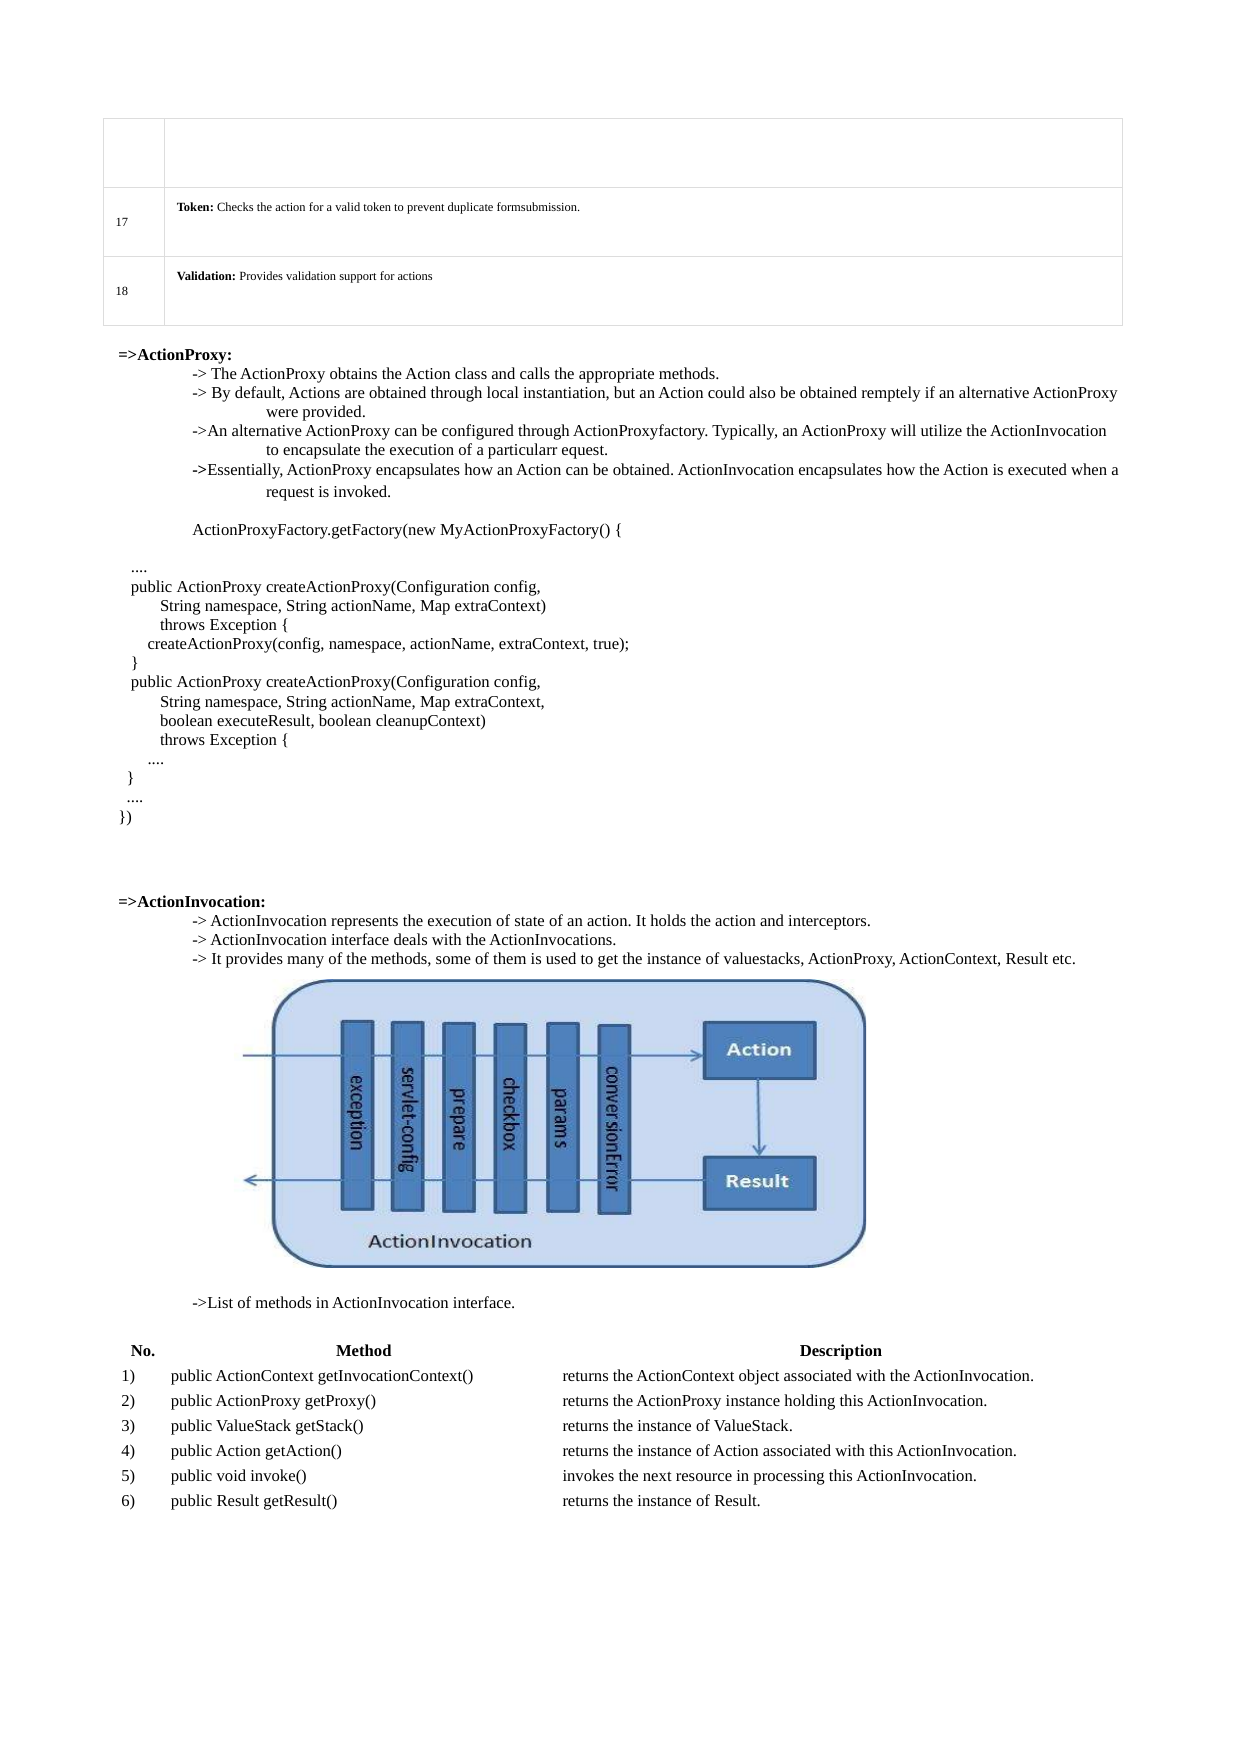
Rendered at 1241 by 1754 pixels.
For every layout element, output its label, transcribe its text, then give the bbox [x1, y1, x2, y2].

table_cell [104, 119, 164, 187]
text .... [118, 787, 1122, 806]
table_cell public ActionProxy getProxy() [168, 1388, 559, 1413]
table_cell public Action getAction() [168, 1438, 559, 1463]
table_cell public void invoke() [168, 1463, 559, 1488]
text String namespace, String actionName, Map extraContext, [118, 691, 1122, 711]
table_cell 4) [118, 1438, 168, 1463]
text -> The ActionProxy obtains the Action class and calls the appropriate methods. [118, 363, 1122, 383]
table_cell public ValueStack getStack() [168, 1413, 559, 1438]
table_cell returns the ActionProxy instance holding this ActionInvocation. [559, 1388, 1122, 1413]
text } [118, 768, 1122, 787]
table_cell public Result getResult() [168, 1488, 559, 1513]
table_cell 5) [118, 1463, 168, 1488]
text .... [118, 557, 1122, 576]
table_cell 2) [118, 1388, 168, 1413]
text throws Exception { [118, 615, 1122, 634]
text ActionProxyFactory.getFactory(new MyActionProxyFactory() { [118, 520, 1122, 539]
text -> ActionInvocation interface deals with the ActionInvocations. [118, 930, 1122, 949]
table_cell returns the instance of Action associated with this ActionInvocation. [559, 1438, 1122, 1463]
table_cell public ActionContext getInvocationContext() [168, 1363, 559, 1388]
text ->Essentially, ActionProxy encapsulates how an Action can be obtained. ActionInvocation encapsulates how the Action is executed when a request is invoked. [118, 459, 1122, 501]
table_cell 6) [118, 1488, 168, 1513]
table_header Method [168, 1338, 559, 1363]
text public ActionProxy createActionProxy(Configuration config, [118, 576, 1122, 596]
table_cell 18 [104, 257, 164, 325]
table_cell 1) [118, 1363, 168, 1388]
picture [233, 979, 867, 1268]
text .... [118, 749, 1122, 768]
text -> ActionInvocation represents the execution of state of an action. It holds the action and interceptors. [118, 911, 1122, 930]
text String namespace, String actionName, Map extraContext) [118, 596, 1122, 615]
text createActionProxy(config, namespace, actionName, extraContext, true); [118, 634, 1122, 653]
text }) [118, 806, 1122, 826]
text boolean executeResult, boolean cleanupContext) [118, 711, 1122, 730]
text -> By default, Actions are obtained through local instantiation, but an Action could also be obtained remptely if an alternative ActionProxy were provided. [118, 383, 1122, 421]
table_header Description [559, 1338, 1122, 1363]
text =>ActionProxy: [118, 344, 1122, 363]
table_cell returns the ActionContext object associated with the ActionInvocation. [559, 1363, 1122, 1388]
text public ActionProxy createActionProxy(Configuration config, [118, 672, 1122, 691]
table_cell Token: Checks the action for a valid token to prevent duplicate formsubmission. [165, 188, 1122, 256]
text ->List of methods in ActionInvocation interface. [118, 1292, 1122, 1312]
text -> It provides many of the methods, some of them is used to get the instance of valuestacks, ActionProxy, ActionContext, Result etc. [118, 949, 1122, 968]
table_cell Validation: Provides validation support for actions [165, 257, 1122, 325]
text ->An alternative ActionProxy can be configured through ActionProxyfactory. Typically, an ActionProxy will utilize the ActionInvocation to encapsulate the execution of a particularr equest. [118, 421, 1122, 459]
text } [118, 653, 1122, 672]
table_cell returns the instance of Result. [559, 1488, 1122, 1513]
table_header No. [118, 1338, 168, 1363]
table_cell invokes the next resource in processing this ActionInvocation. [559, 1463, 1122, 1488]
table_cell returns the instance of ValueStack. [559, 1413, 1122, 1438]
table_cell [165, 119, 1122, 187]
text throws Exception { [118, 730, 1122, 749]
text =>ActionInvocation: [118, 891, 1122, 911]
table_cell 17 [104, 188, 164, 256]
table_cell 3) [118, 1413, 168, 1438]
